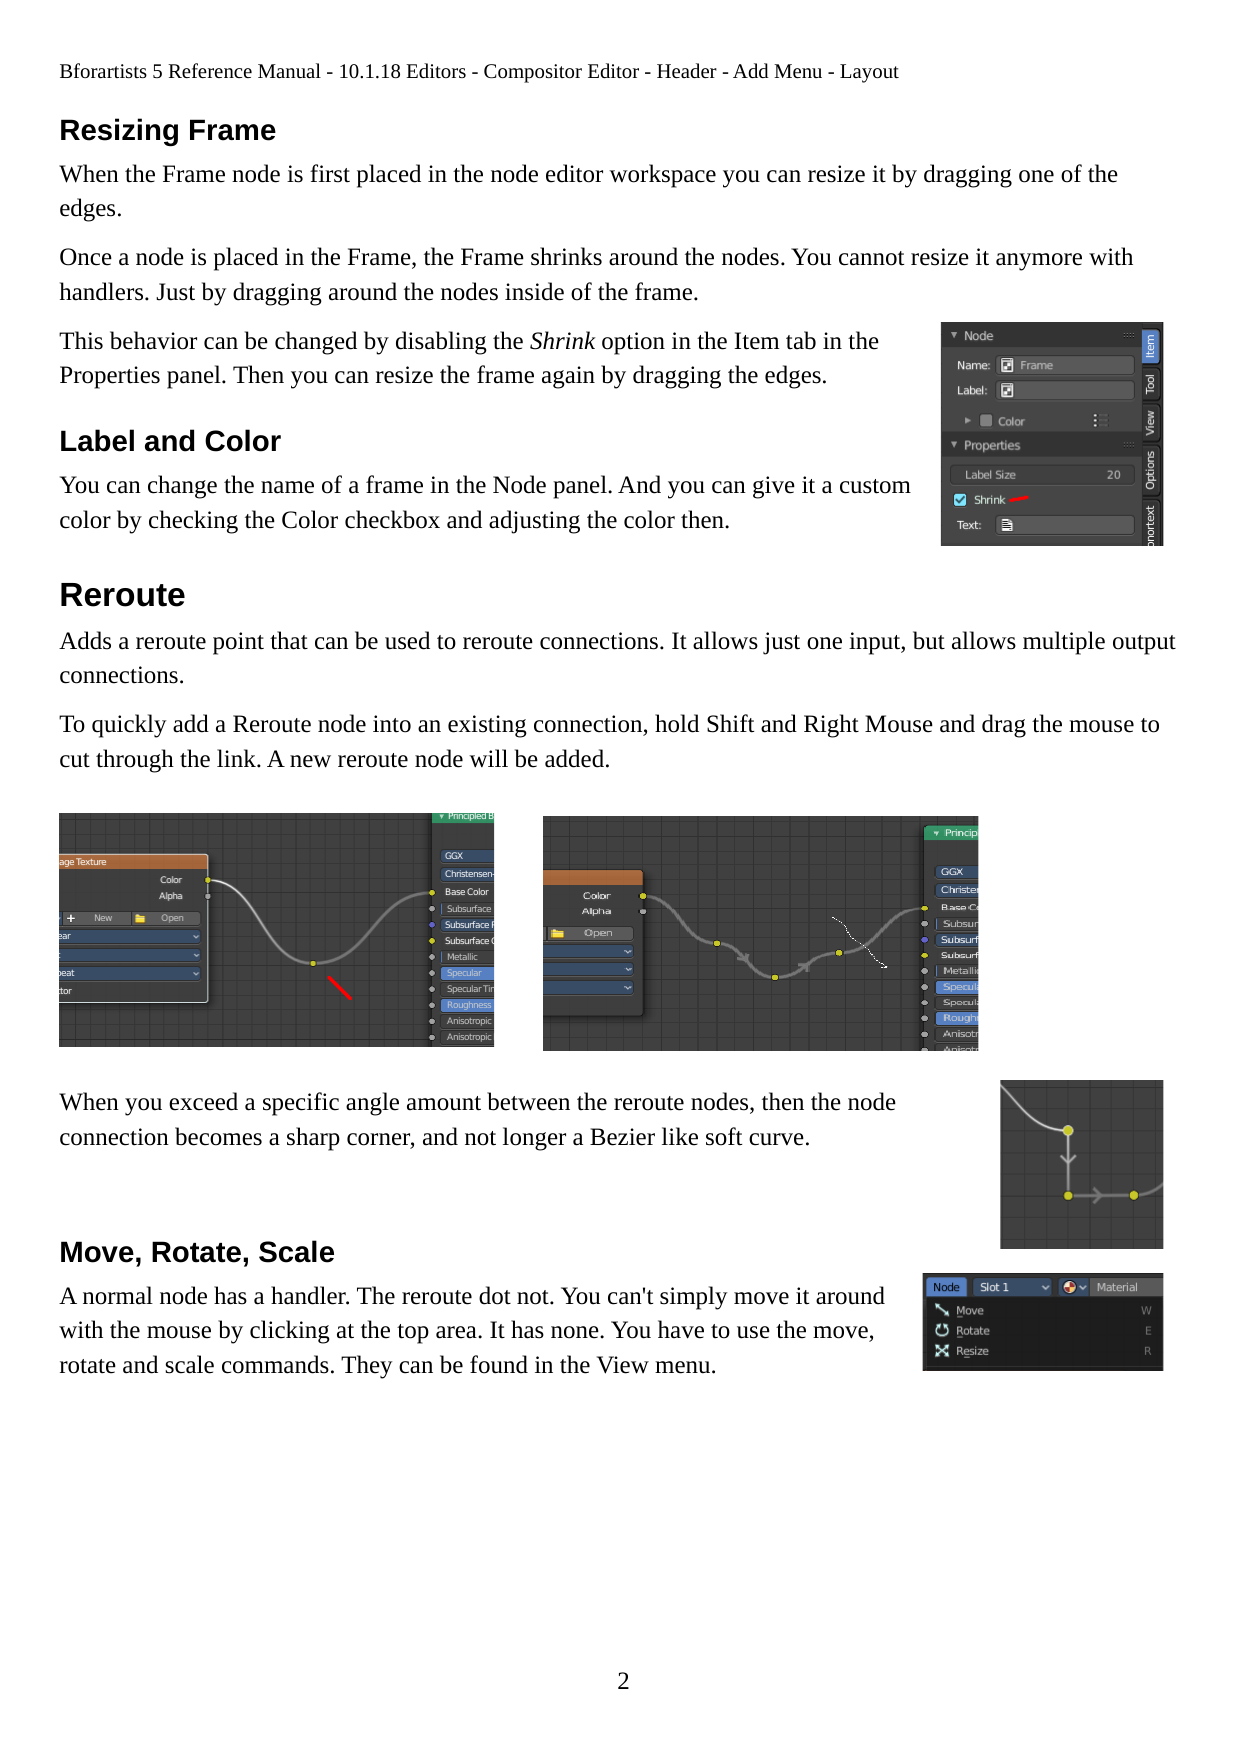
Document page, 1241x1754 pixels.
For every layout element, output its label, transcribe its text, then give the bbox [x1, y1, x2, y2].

subtitle Resizing Frame [59, 113, 1181, 146]
text To quickly add a Reroute node into an existing connection, hold Shift and Right Mouse and drag the mouse to cut through the link. A new reroute node will be added. [59, 709, 1181, 773]
subtitle Reroute [59, 575, 1181, 613]
picture [922, 1273, 1164, 1371]
text When you exceed a specific angle amount between the reroute nodes, then the node connection becomes a sharp corner, and not longer a Bezier like soft curve. [59, 1087, 1000, 1151]
text Adds a reroute point that can be used to reroute connections. It allows just one input, but allows multiple output connections. [59, 626, 1181, 689]
text When the Frame node is first placed in the node editor workspace you can resize it by dragging one of the edges. [59, 159, 1181, 222]
subtitle Move, Rotate, Scale [59, 1234, 1181, 1268]
text You can change the name of a frame in the Node panel. And you can give it a custom color by checking the Color checkbox and adjusting the color then. [59, 470, 940, 533]
text A normal node has a handler. The reroute dot not. You can't simply move it around with the mouse by clicking at the top area. It has none. You have to use the move, rotate and scale commands. They can be found in the View menu. [59, 1281, 1181, 1378]
text Once a node is placed in the Frame, the Frame shrinks around the nodes. You cannot resize it anymore with handlers. Just by dragging around the nodes inside of the frame. [59, 242, 1181, 306]
text This behavior can be changed by disabling the Shrink option in the Item tab in the Properties panel. Then you can resize the frame again by dragging the edges. [59, 326, 940, 389]
picture [543, 816, 979, 1051]
picture [940, 322, 1164, 546]
subtitle [1164, 424, 1181, 458]
picture [1000, 1080, 1164, 1249]
picture [59, 813, 495, 1047]
subtitle Label and Color [59, 424, 940, 458]
